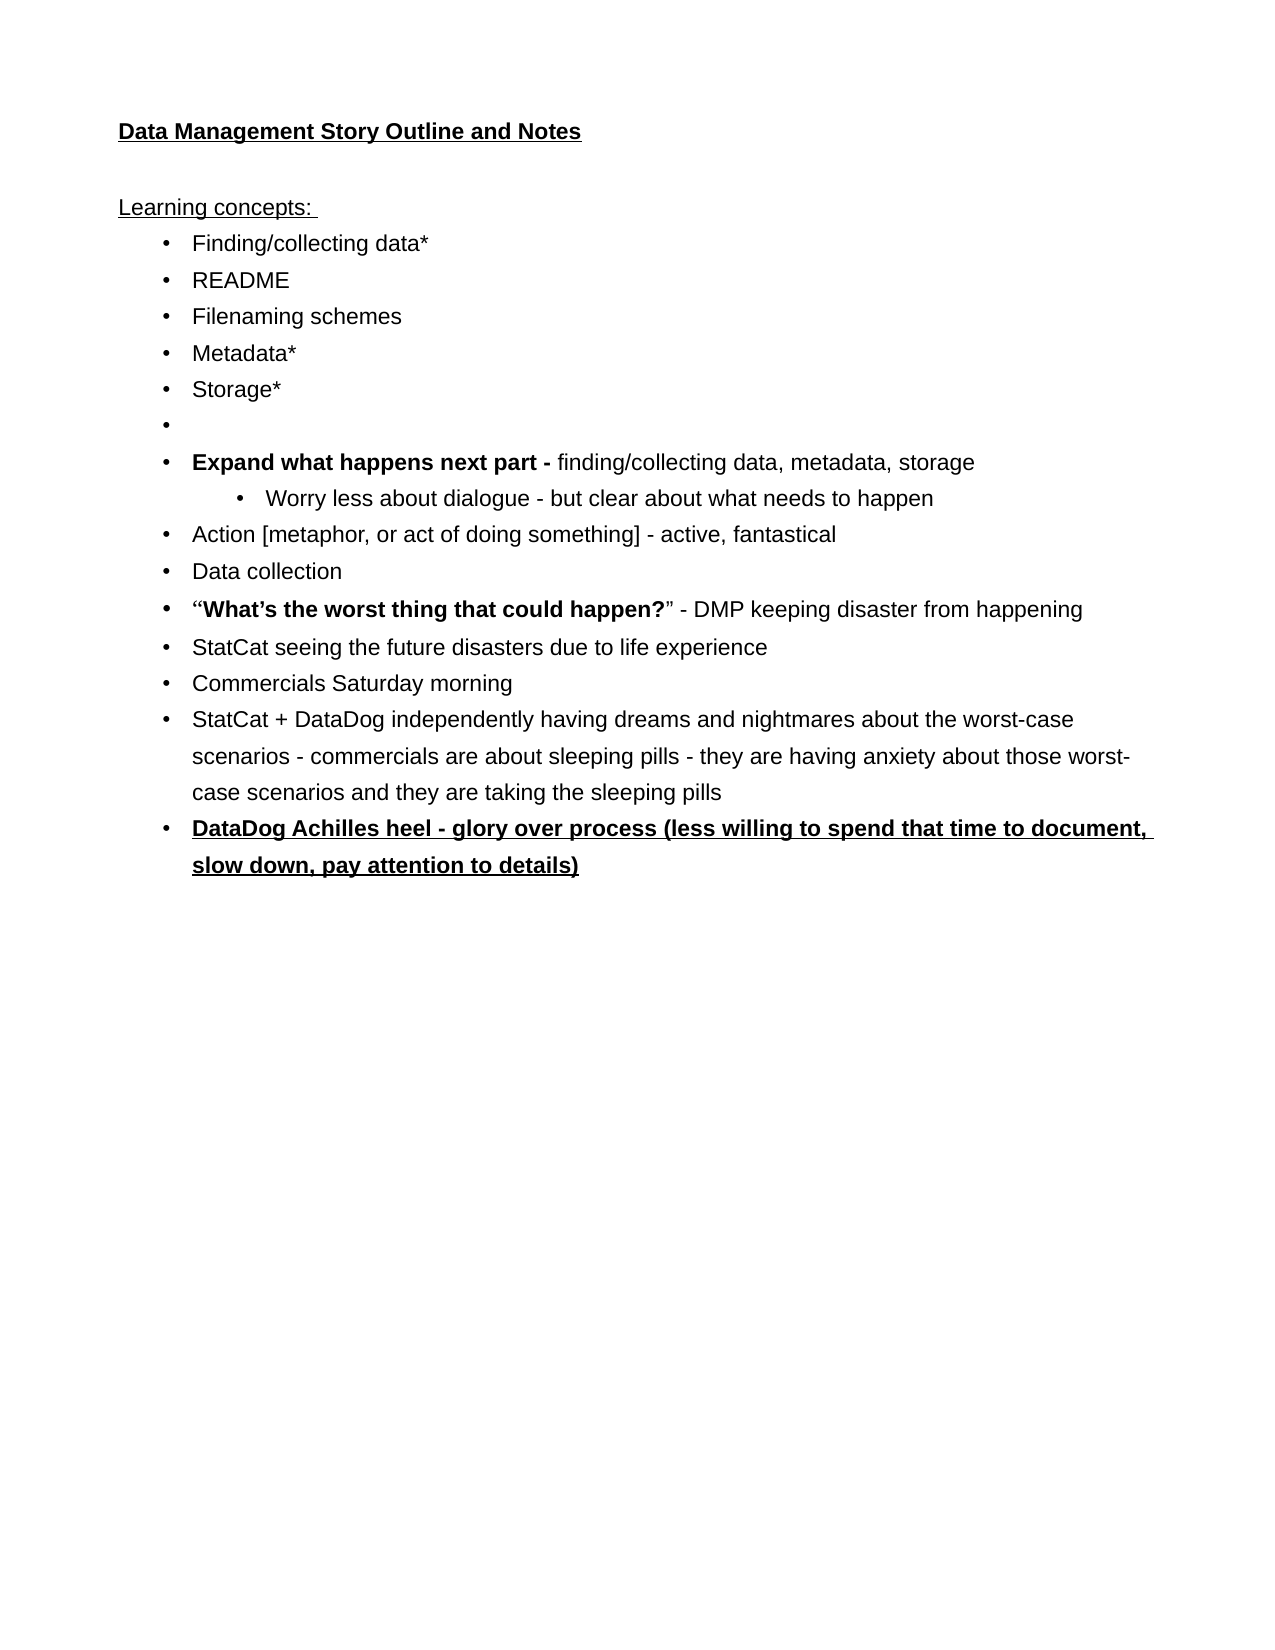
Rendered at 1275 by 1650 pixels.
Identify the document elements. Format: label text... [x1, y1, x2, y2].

list README [162, 267, 1157, 293]
list Filenaming schemes [162, 303, 1157, 329]
list DataDog Achilles heel - glory over process (less willing to spend that time to document, slow down, pay attention to details) [162, 815, 1157, 878]
list Finding/collecting data* [162, 230, 1157, 257]
text Data Management Story Outline and Notes [118, 118, 1157, 144]
list Expand what happens next part - finding/collecting data, metadata, storage [162, 448, 1157, 475]
text Learning concepts: [118, 194, 1157, 220]
list StatCat + DataDog independently having dreams and nightmares about the worst-case scenarios - commercials are about sleeping pills - they are having anxiety about those worst-case scenarios and they are taking the sleeping pills [162, 706, 1157, 805]
list Commercials Saturday morning [162, 670, 1157, 696]
list “What’s the worst thing that could happen?” - DMP keeping disaster from happening [162, 594, 1157, 623]
list Data collection [162, 558, 1157, 584]
list Action [metaphor, or act of doing something] - active, fantastical [162, 521, 1157, 548]
list Storage* [162, 376, 1157, 402]
list Metadata* [162, 339, 1157, 366]
list Worry less about dialogue - but clear about what needs to happen [236, 485, 1157, 511]
list StatCat seeing the future disasters due to life experience [162, 633, 1157, 660]
